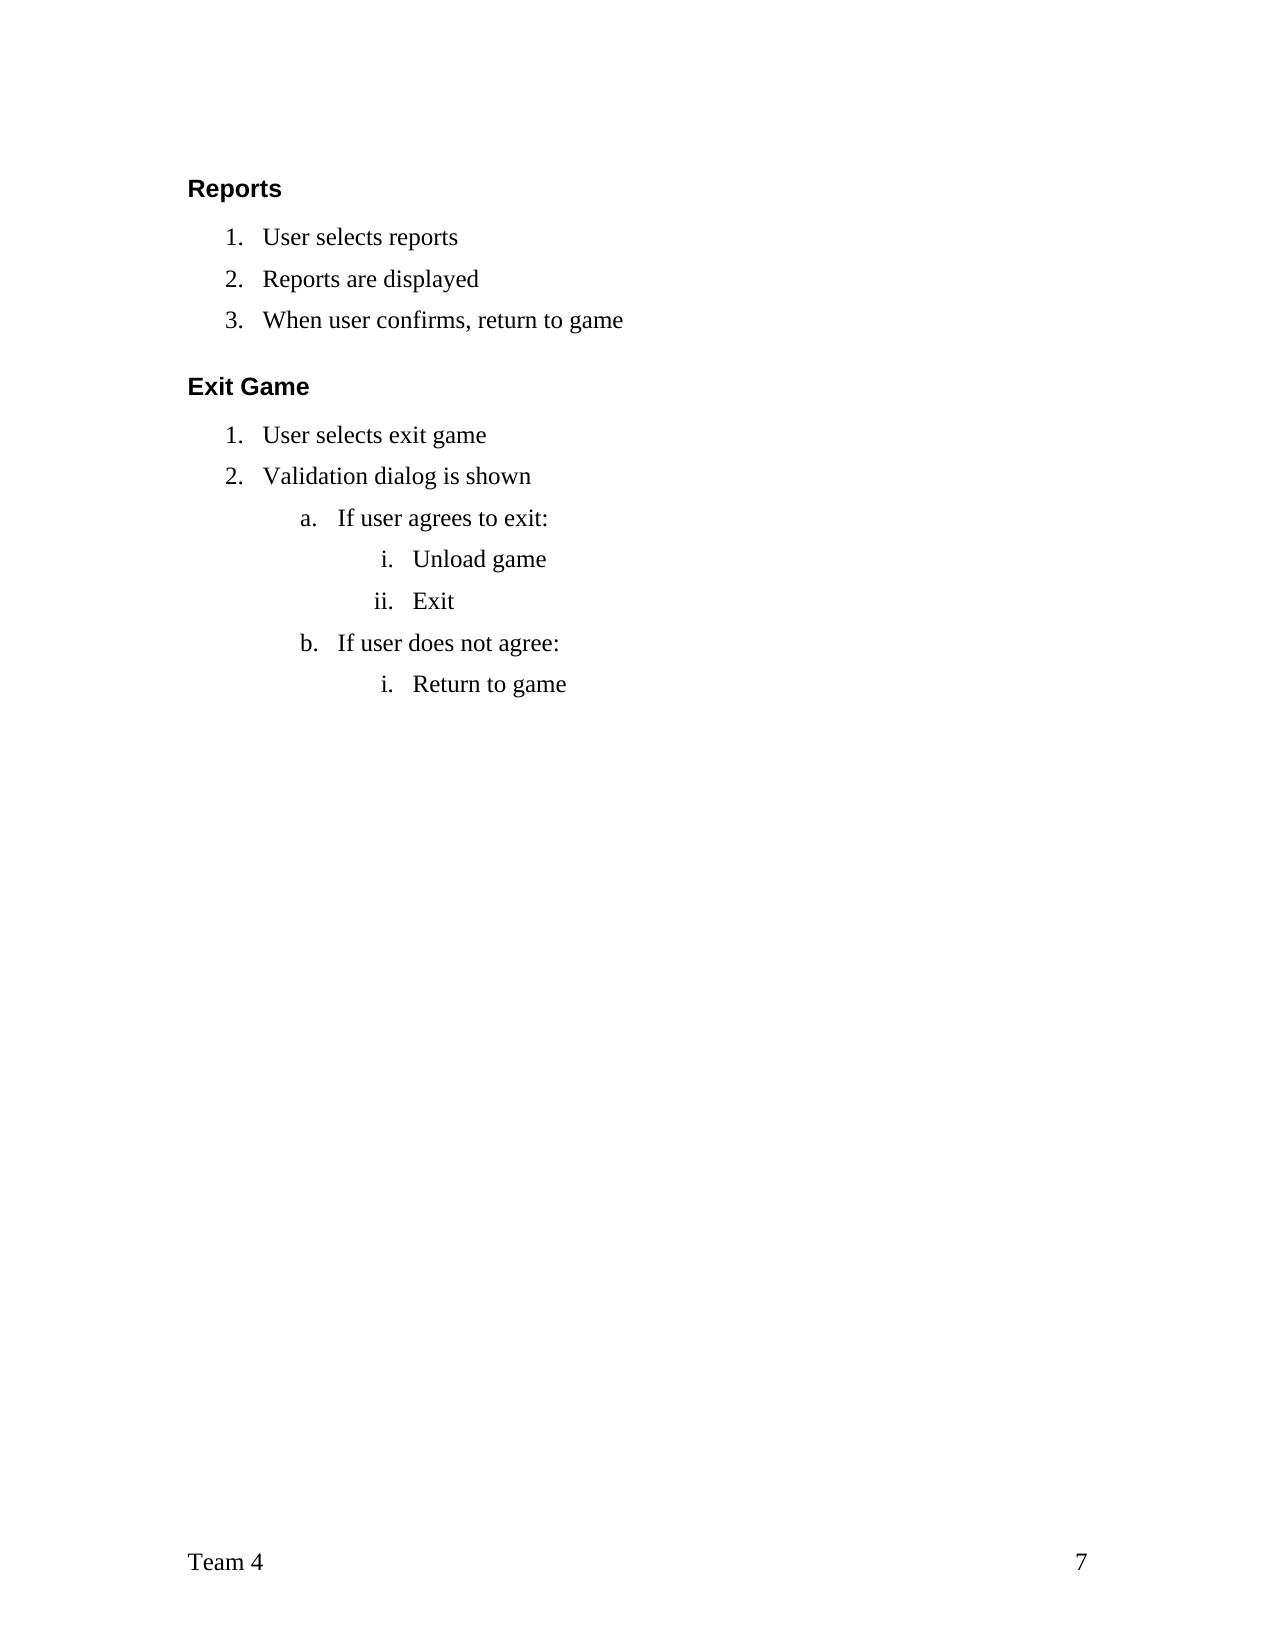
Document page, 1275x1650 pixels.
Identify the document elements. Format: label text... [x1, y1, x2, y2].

list If user does not agree: [300, 629, 1087, 656]
list Reports are displayed [225, 265, 1087, 292]
subtitle Reports [187, 175, 1087, 203]
list When user confirms, return to game [225, 306, 1087, 334]
list User selects exit game [225, 421, 1087, 449]
list Validation dialog is shown [225, 462, 1087, 490]
list Return to game [187, 670, 1087, 698]
list User selects reports [225, 223, 1087, 251]
list Unload game [187, 546, 1087, 573]
list If user agrees to exit: [300, 504, 1087, 532]
list Exit [187, 587, 1087, 615]
subtitle Exit Game [187, 373, 1087, 401]
